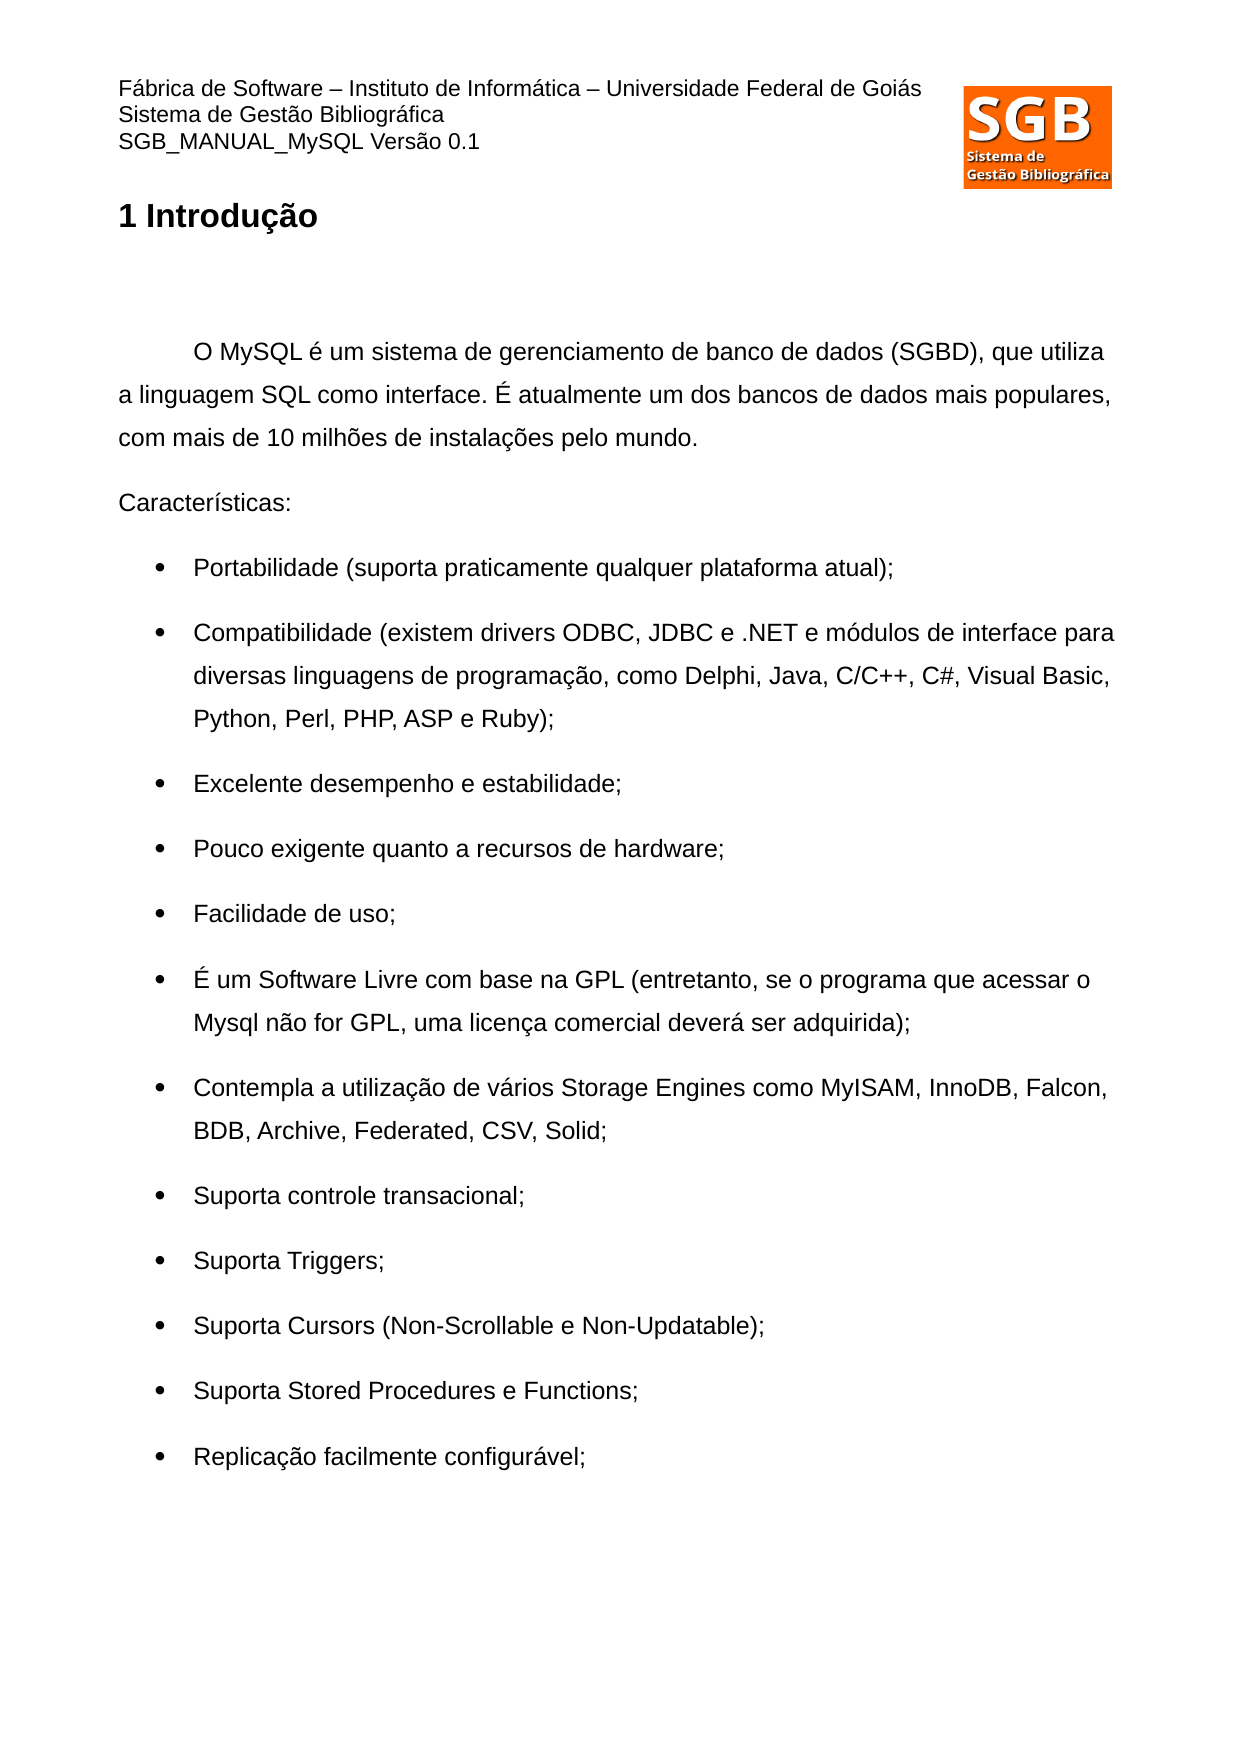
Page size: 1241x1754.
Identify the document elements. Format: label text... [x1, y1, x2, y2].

list Pouco exigente quanto a recursos de hardware; [156, 834, 1122, 863]
list Facilidade de uso; [156, 899, 1122, 928]
subtitle 1 Introdução [118, 196, 1122, 235]
list Suporta Stored Procedures e Functions; [156, 1376, 1122, 1405]
list Compatibilidade (existem drivers ODBC, JDBC e .NET e módulos de interface para diversas linguagens de programação, como Delphi, Java, C/C++, C#, Visual Basic, Python, Perl, PHP, ASP e Ruby); [156, 618, 1122, 733]
list Contempla a utilização de vários Storage Engines como MyISAM, InnoDB, Falcon, BDB, Archive, Federated, CSV, Solid; [156, 1073, 1122, 1145]
text O MySQL é um sistema de gerenciamento de banco de dados (SGBD), que utiliza a linguagem SQL como interface. É atualmente um dos bancos de dados mais populares, com mais de 10 milhões de instalações pelo mundo. [118, 337, 1122, 452]
list Suporta controle transacional; [156, 1181, 1122, 1210]
text Características: [118, 488, 1122, 517]
list Replicação facilmente configurável; [156, 1441, 1122, 1470]
list Suporta Triggers; [156, 1246, 1122, 1275]
list Excelente desempenho e estabilidade; [156, 769, 1122, 798]
list Portabilidade (suporta praticamente qualquer plataforma atual); [156, 553, 1122, 582]
picture [963, 86, 1112, 189]
list É um Software Livre com base na GPL (entretanto, se o programa que acessar o Mysql não for GPL, uma licença comercial deverá ser adquirida); [156, 964, 1122, 1037]
list Suporta Cursors (Non-Scrollable e Non-Updatable); [156, 1311, 1122, 1340]
